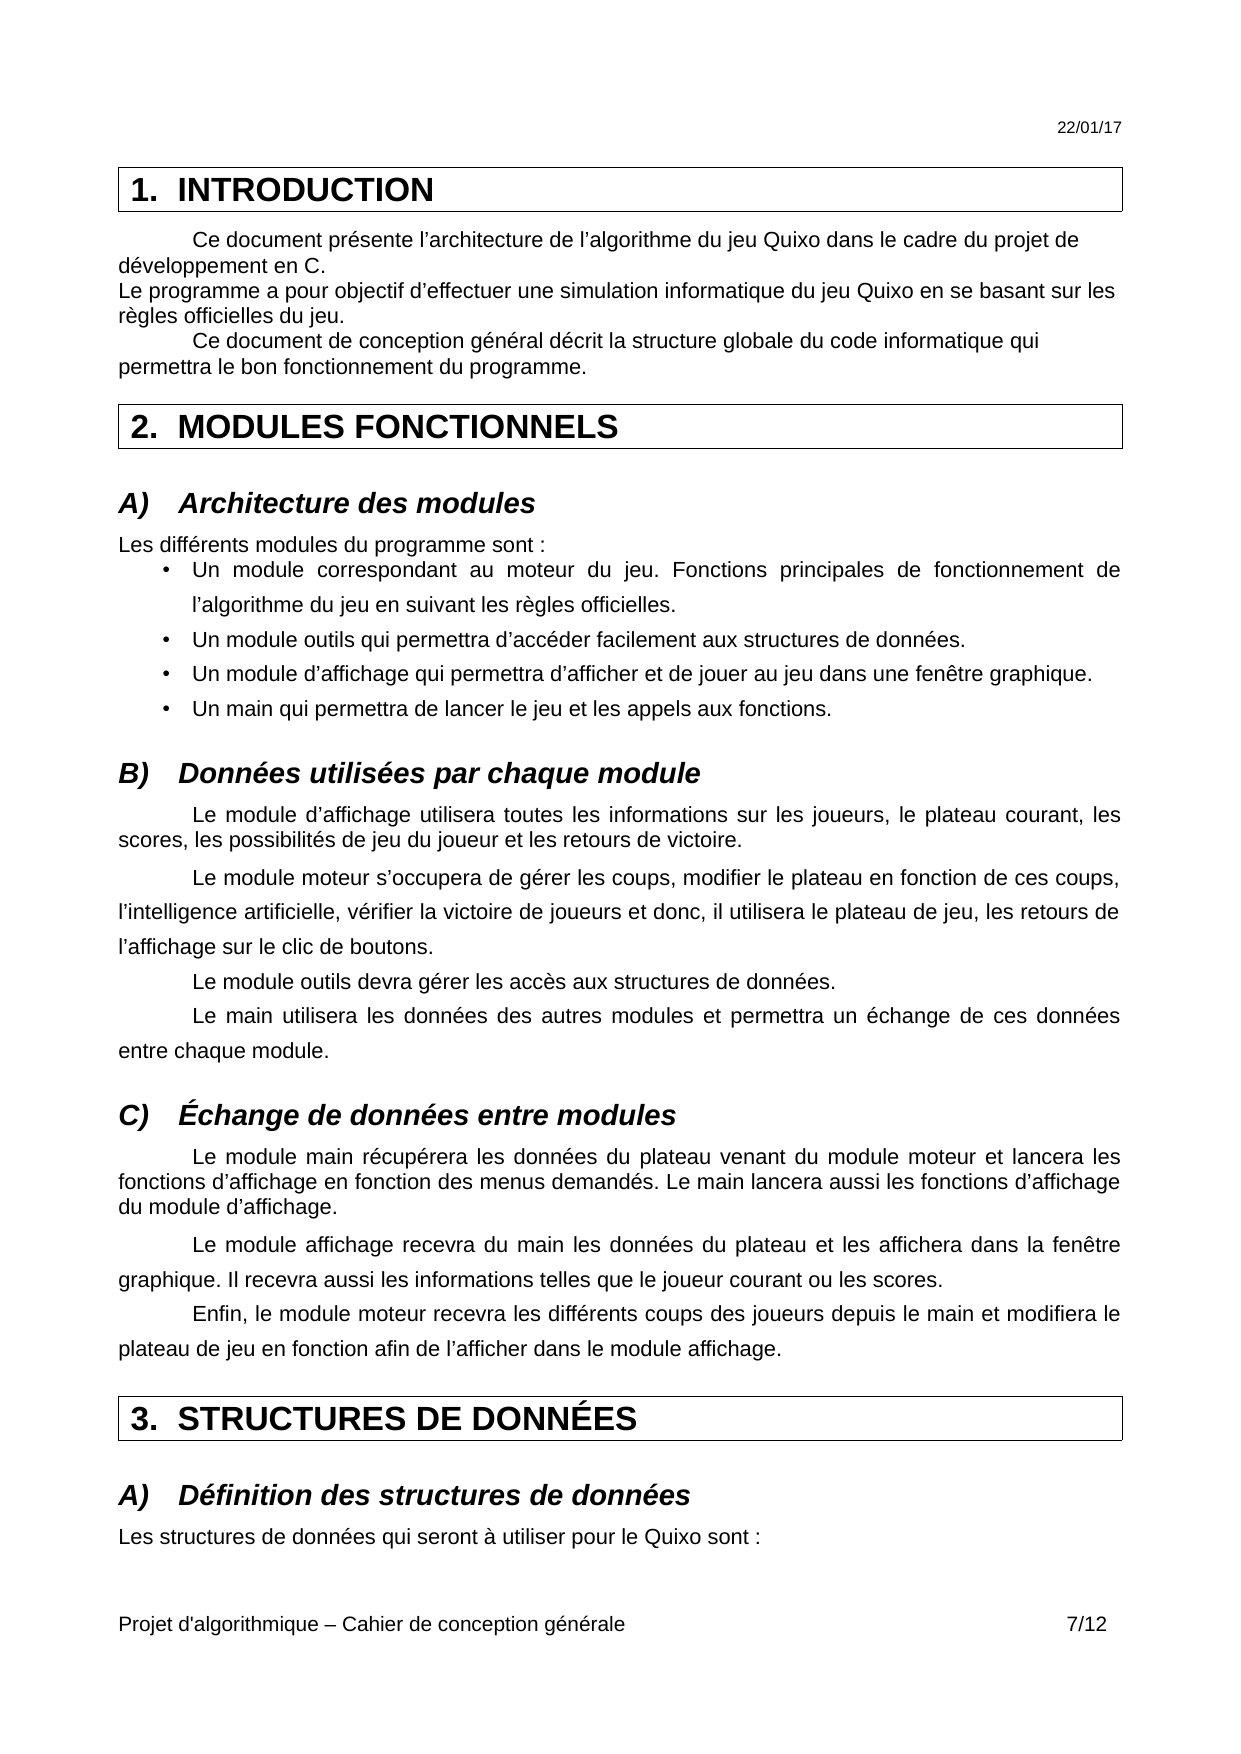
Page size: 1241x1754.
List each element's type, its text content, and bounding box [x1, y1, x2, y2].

text Le programme a pour objectif d’effectuer une simulation informatique du jeu Quixo en se basant sur les règles officielles du jeu. [118, 278, 1122, 328]
list Un module d’affichage qui permettra d’afficher et de jouer au jeu dans une fenêtre graphique. [162, 661, 1122, 686]
list Un module outils qui permettra d’accéder facilement aux structures de données. [162, 627, 1122, 652]
subtitle STRUCTURES DE DONNÉES [119, 1397, 1122, 1440]
text Le main utilisera les données des autres modules et permettra un échange de ces données entre chaque module. [118, 1003, 1122, 1063]
subtitle Données utilisées par chaque module [118, 756, 1122, 789]
text Le module affichage recevra du main les données du plateau et les affichera dans la fenêtre graphique. Il recevra aussi les informations telles que le joueur courant ou les scores. [118, 1232, 1122, 1292]
text Ce document de conception général décrit la structure globale du code informatique qui permettra le bon fonctionnement du programme. [118, 328, 1122, 379]
list Un main qui permettra de lancer le jeu et les appels aux fonctions. [162, 696, 1122, 721]
subtitle Définition des structures de données [118, 1478, 1122, 1511]
text Le module main récupérera les données du plateau venant du module moteur et lancera les fonctions d’affichage en fonction des menus demandés. Le main lancera aussi les fonctions d’affichage du module d’affichage. [118, 1144, 1122, 1219]
text Les structures de données qui seront à utiliser pour le Quixo sont : [118, 1524, 1122, 1549]
text Le module moteur s’occupera de gérer les coups, modifier le plateau en fonction de ces coups, l’intelligence artificielle, vérifier la victoire de joueurs et donc, il utilisera le plateau de jeu, les retours de l’affichage sur le clic de boutons. [118, 864, 1122, 959]
subtitle INTRODUCTION [119, 168, 1122, 211]
text Le module outils devra gérer les accès aux structures de données. [118, 969, 1122, 994]
text Ce document présente l’architecture de l’algorithme du jeu Quixo dans le cadre du projet de développement en C. [118, 224, 1122, 278]
subtitle MODULES FONCTIONNELS [119, 405, 1122, 448]
subtitle Architecture des modules [118, 486, 1122, 519]
text Le module d’affichage utilisera toutes les informations sur les joueurs, le plateau courant, les scores, les possibilités de jeu du joueur et les retours de victoire. [118, 802, 1122, 852]
subtitle Échange de données entre modules [118, 1098, 1122, 1131]
text Les différents modules du programme sont : [118, 532, 1122, 557]
list Un module correspondant au moteur du jeu. Fonctions principales de fonctionnement de l’algorithme du jeu en suivant les règles officielles. [162, 557, 1122, 617]
text Enfin, le module moteur recevra les différents coups des joueurs depuis le main et modifiera le plateau de jeu en fonction afin de l’afficher dans le module affichage. [118, 1301, 1122, 1361]
